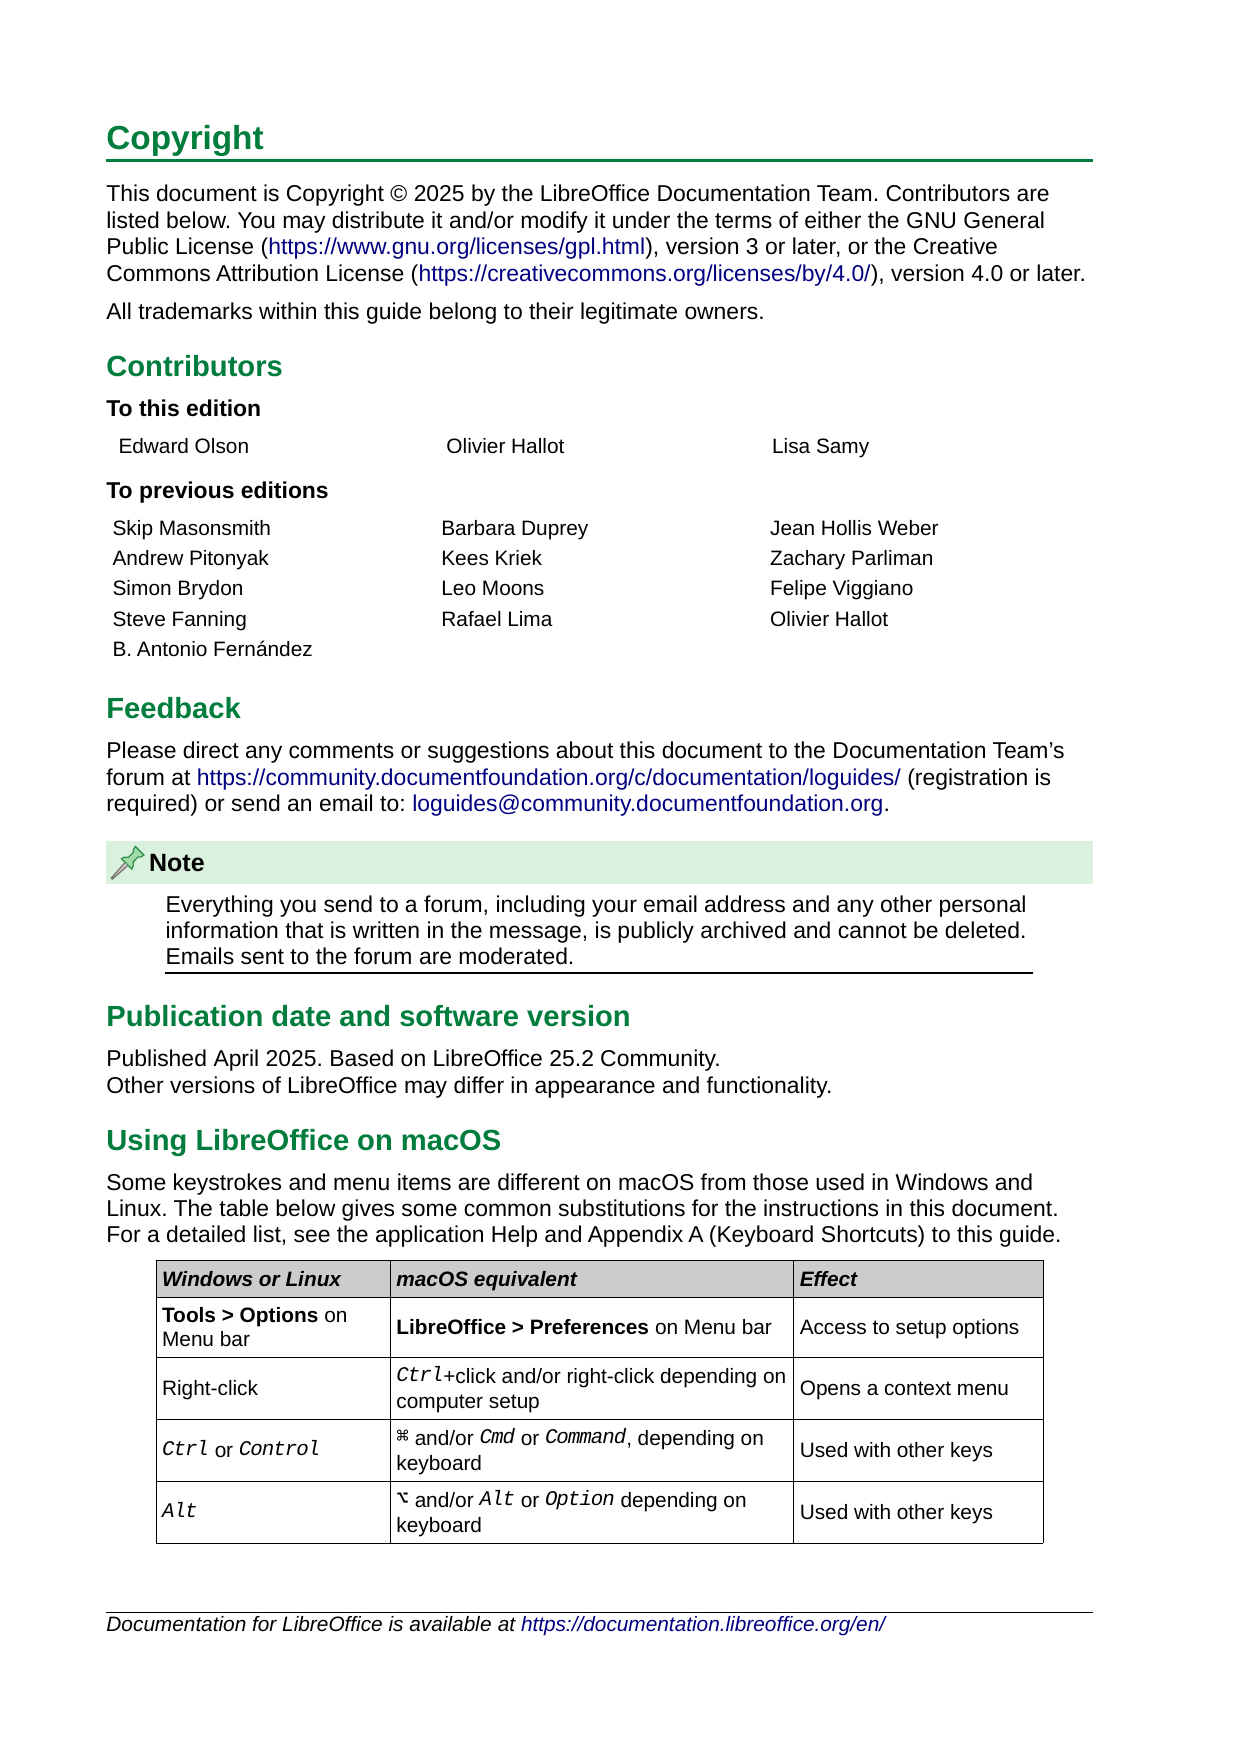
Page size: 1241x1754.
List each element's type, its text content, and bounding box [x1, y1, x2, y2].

text To this edition [106, 395, 1093, 422]
text Please direct any comments or suggestions about this document to the Documentation Team’s forum at https://community.documentfoundation.org/c/documentation/loguides/ (registration is required) or send an email to: loguides@community.documentfoundation.org. [106, 737, 1093, 817]
table_header Windows or Linux [157, 1261, 390, 1297]
table_cell Right-click [157, 1358, 390, 1419]
subtitle Note [106, 841, 1093, 884]
table_cell Simon Brydon [106, 576, 435, 606]
table_cell Used with other keys [794, 1482, 1043, 1543]
subtitle Copyright [106, 118, 1093, 159]
subtitle Feedback [106, 692, 1093, 725]
table_cell Tools > Options on Menu bar [157, 1298, 390, 1357]
text Some keystrokes and menu items are different on macOS from those used in Windows and Linux. The table below gives some common substitutions for the instructions in this document. For a detailed list, see the application Help and Appendix A (Keyboard Shortcuts) to this guide. [106, 1169, 1093, 1248]
table_cell [435, 637, 764, 667]
table_cell ⌘ and/or Cmd or Command, depending on keyboard [391, 1420, 793, 1481]
text All trademarks within this guide belong to their legitimate owners. [106, 298, 1093, 325]
table_cell Zachary Parliman [764, 546, 1093, 576]
text This document is Copyright © 2025 by the LibreOffice Documentation Team. Contributors are listed below. You may distribute it and/or modify it under the terms of either the GNU General Public License (https://www.gnu.org/licenses/gpl.html), version 3 or later, or the Creative Commons Attribution License (https://creativecommons.org/licenses/by/4.0/), version 4.0 or later. [106, 180, 1093, 286]
table_cell Leo Moons [435, 576, 764, 606]
table_header Effect [794, 1261, 1043, 1297]
subtitle Using LibreOffice on macOS [106, 1123, 1093, 1156]
table_cell Ctrl or Control [157, 1420, 390, 1481]
text Published April 2025. Based on LibreOffice 25.2 Community. Other versions of LibreOffice may differ in appearance and functionality. [106, 1045, 1093, 1098]
table_cell Opens a context menu [794, 1358, 1043, 1419]
text To previous editions [106, 477, 1093, 503]
table_cell Andrew Pitonyak [106, 546, 435, 576]
table_cell LibreOffice > Preferences on Menu bar [391, 1298, 793, 1357]
table_cell Olivier Hallot [764, 606, 1093, 637]
table_header Jean Hollis Weber [764, 516, 1093, 546]
table_cell ⌥ and/or Alt or Option depending on keyboard [391, 1482, 793, 1543]
table_cell Rafael Lima‍ [435, 606, 764, 637]
table_cell Access to setup options [794, 1298, 1043, 1357]
table_header Barbara Duprey [435, 516, 764, 546]
subtitle Contributors [106, 349, 1093, 383]
text Everything you send to a forum, including your email address and any other personal information that is written in the message, is publicly archived and cannot be deleted. Emails sent to the forum are moderated. [165, 891, 1033, 972]
table_cell [764, 637, 1093, 667]
table_cell Used with other keys [794, 1420, 1043, 1481]
table_header Lisa Samy [766, 434, 1093, 464]
table_cell Alt [157, 1482, 390, 1543]
table_header macOS equivalent [391, 1261, 793, 1297]
table_header Edward Olson [106, 434, 440, 464]
table_cell Steve Fanning [106, 606, 435, 637]
subtitle Publication date and software version [106, 999, 1093, 1033]
table_cell B. Antonio Fernández [106, 637, 435, 667]
table_header ‍Skip Masonsmith [106, 516, 435, 546]
table_cell Ctrl+click and/or right-click depending on computer setup [391, 1358, 793, 1419]
table_cell Kees Kriek [435, 546, 764, 576]
table_cell Felipe Viggiano [764, 576, 1093, 606]
table_header Olivier Hallot [440, 434, 766, 464]
